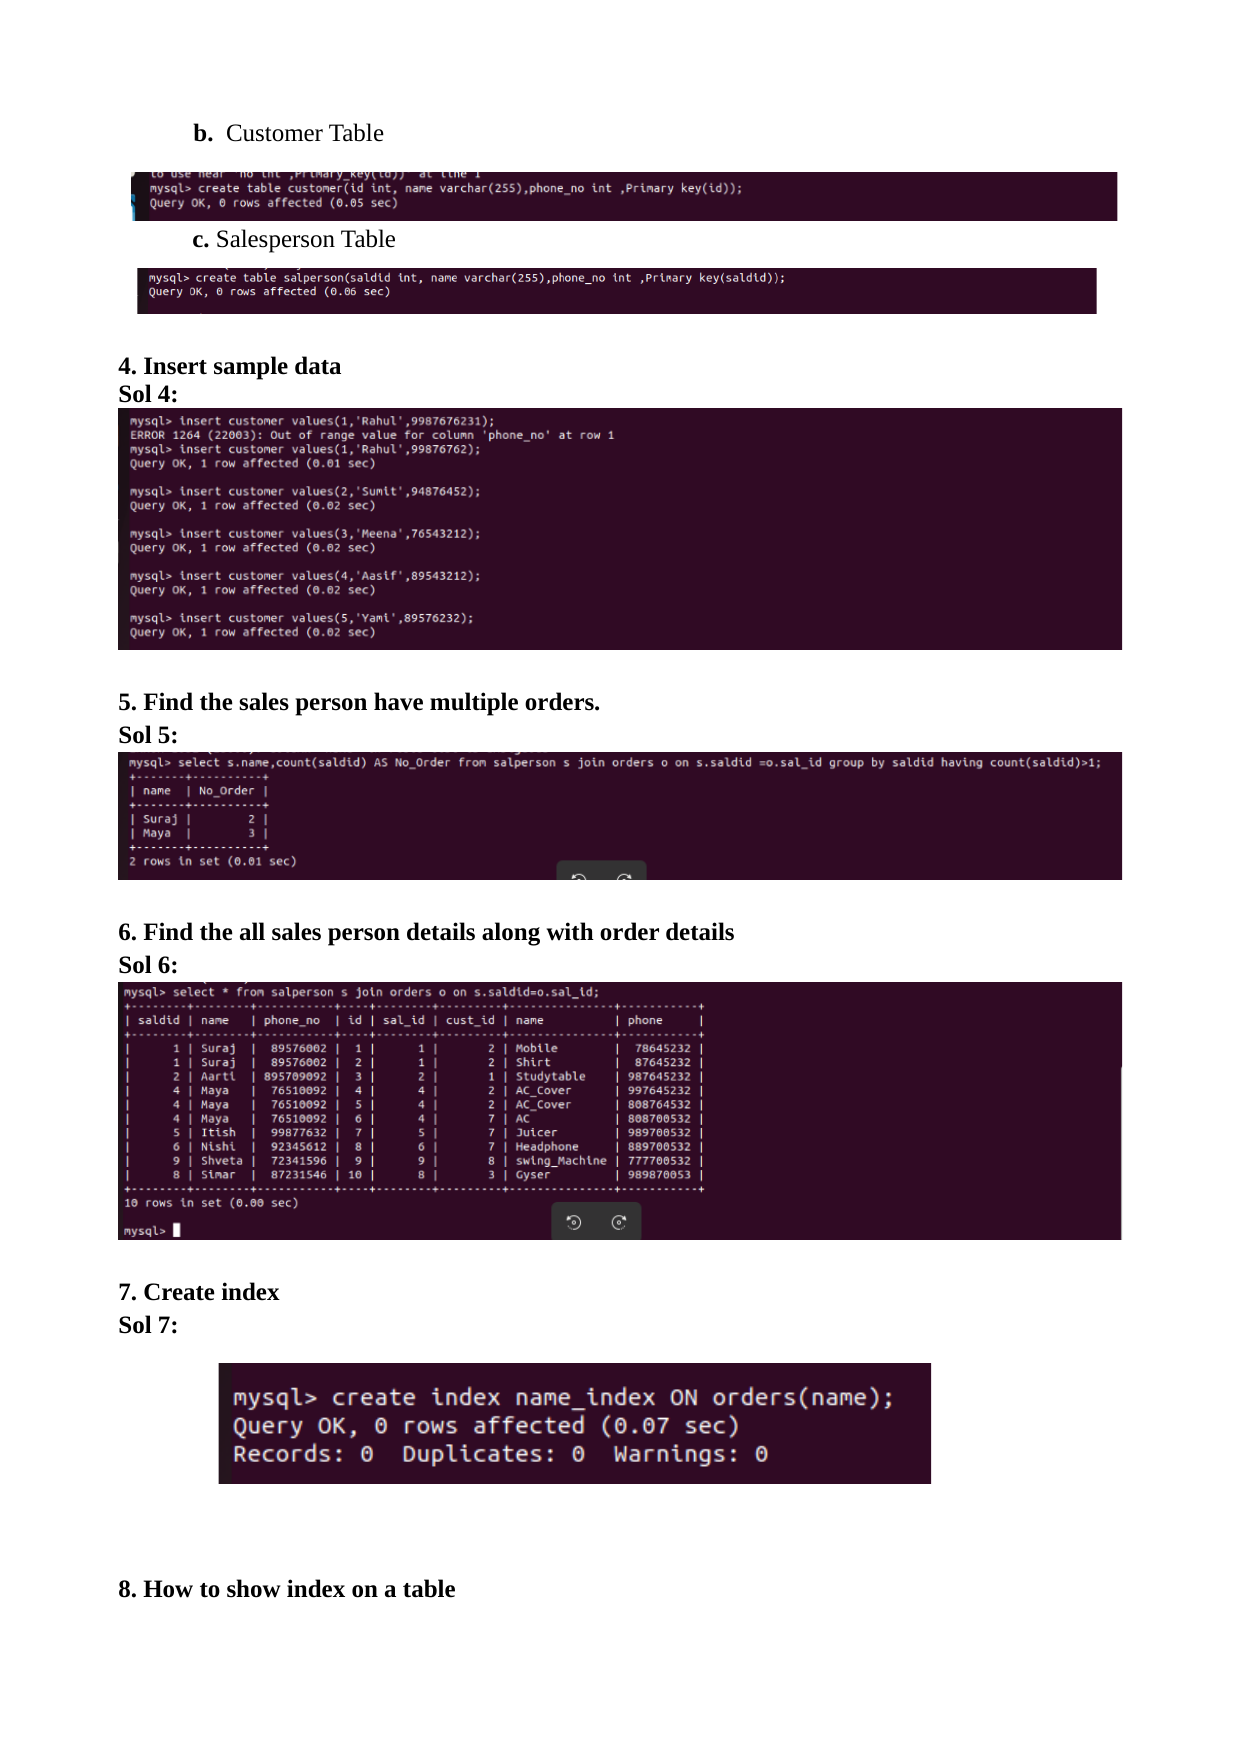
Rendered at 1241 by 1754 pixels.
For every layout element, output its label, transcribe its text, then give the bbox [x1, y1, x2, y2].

text 6. Find the all sales person details along with order details [118, 917, 1122, 946]
text Sol 7: [118, 1310, 1122, 1339]
picture [118, 982, 1123, 1240]
picture [137, 268, 1097, 314]
picture [118, 752, 1123, 880]
text Sol 5: [118, 720, 1122, 748]
list c. Salesperson Table [162, 151, 1122, 253]
text 4. Insert sample data [118, 351, 1122, 379]
text 7. Create index [118, 1277, 1122, 1306]
text 5. Find the sales person have multiple orders. [118, 687, 1122, 715]
text Sol 4: [118, 379, 1122, 408]
text Sol 6: [118, 950, 1122, 979]
text 8. How to show index on a table [118, 1574, 1122, 1603]
picture [218, 1363, 932, 1484]
picture [131, 172, 1118, 221]
text b. Customer Table [118, 118, 1122, 147]
picture [118, 408, 1123, 650]
